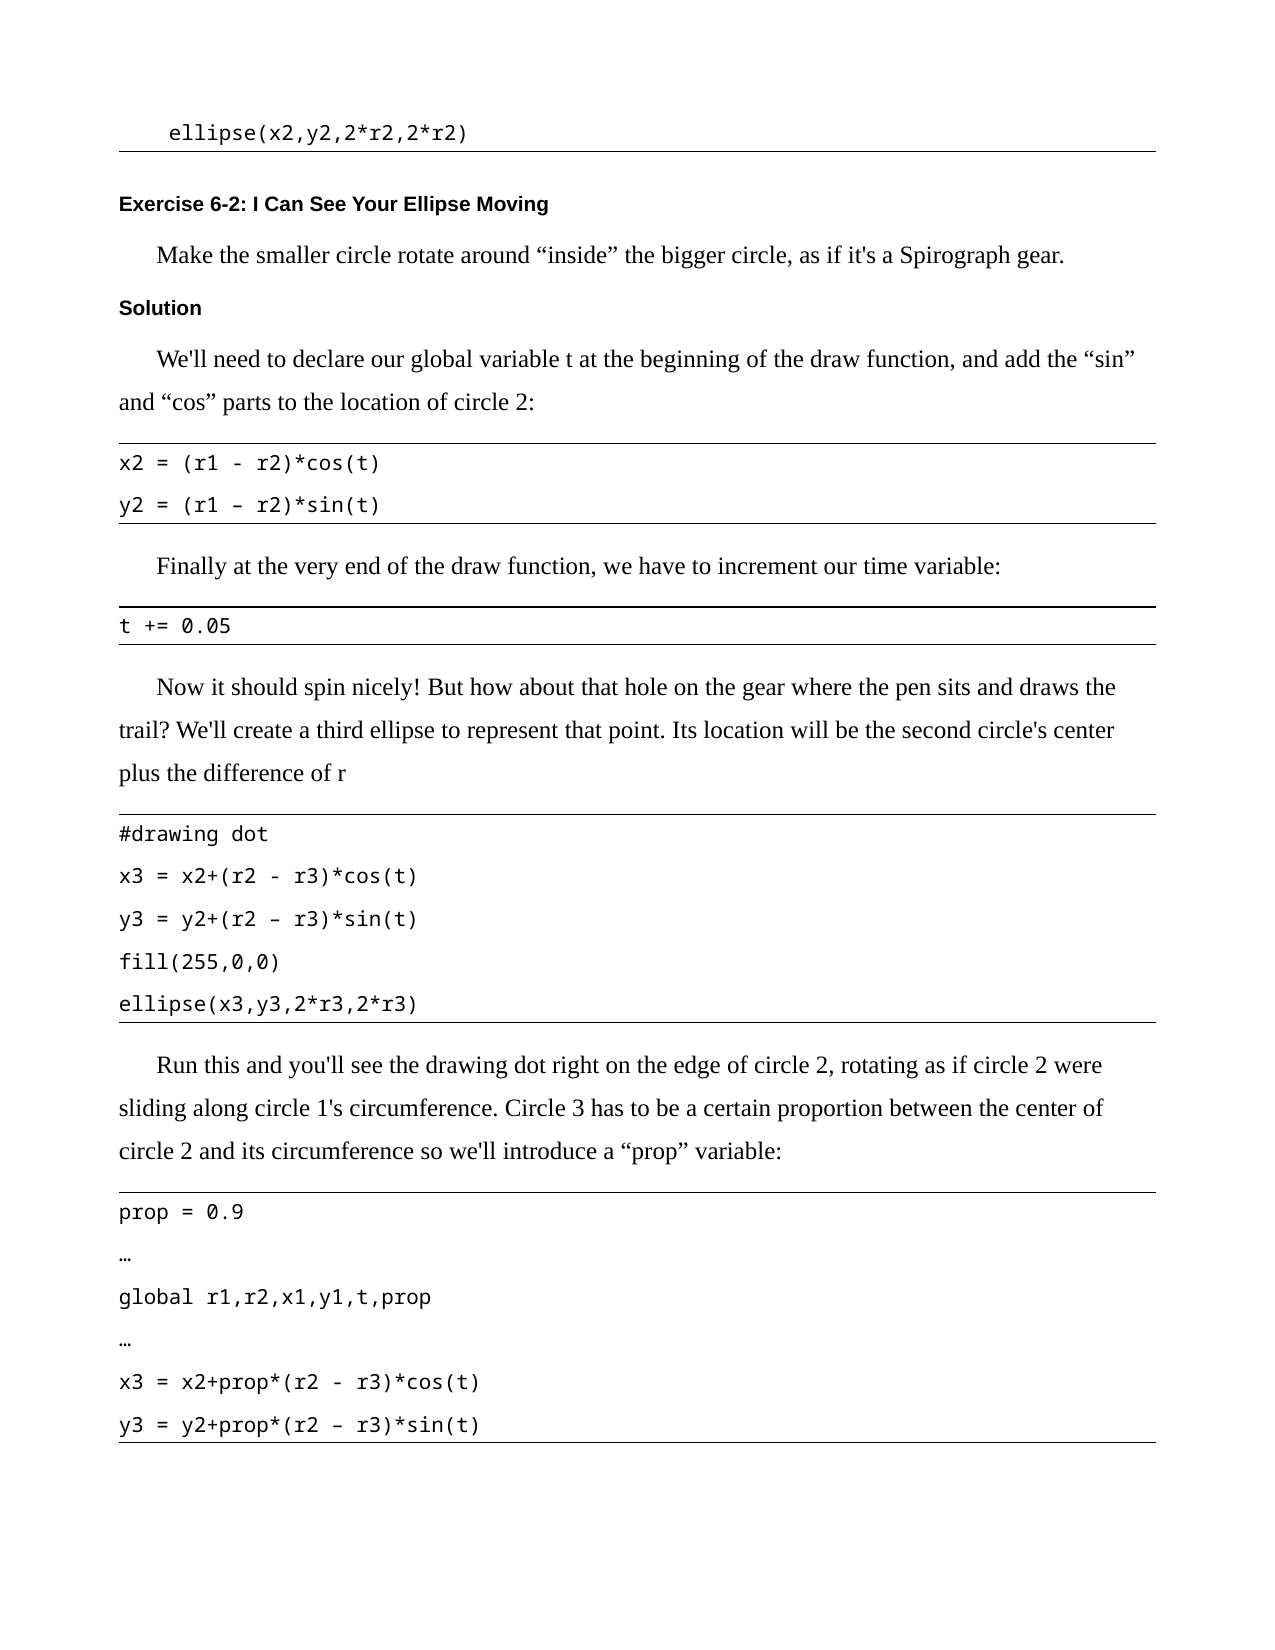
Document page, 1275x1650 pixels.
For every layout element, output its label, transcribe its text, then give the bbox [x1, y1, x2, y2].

text Run this and you'll see the drawing dot right on the edge of circle 2, rotating as if circle 2 were sliding along circle 1's circumference. Circle 3 has to be a certain proportion between the center of circle 2 and its circumference so we'll introduce a “prop” variable: [118, 1050, 1156, 1165]
text ellipse(x2,y2,2*r2,2*r2) [118, 118, 1156, 152]
text We'll need to declare our global variable t at the beginning of the draw function, and add the “sin” and “cos” parts to the location of circle 2: [118, 344, 1156, 416]
text y2 = (r1 – r2)*sin(t) [118, 490, 1156, 524]
text … [118, 1239, 1156, 1268]
text global r1,r2,x1,y1,t,prop [118, 1282, 1156, 1310]
text ellipse(x3,y3,2*r3,2*r3) [118, 989, 1156, 1023]
text t += 0.05 [118, 607, 1156, 645]
text Now it should spin nicely! But how about that hole on the gear where the pen sits and draws the trail? We'll create a third ellipse to represent that point. Its location will be the second circle's center plus the difference of r [118, 672, 1156, 787]
text prop = 0.9 [118, 1193, 1156, 1225]
text x3 = x2+(r2 - r3)*cos(t) [118, 862, 1156, 890]
text x2 = (r1 - r2)*cos(t) [118, 444, 1156, 476]
text y3 = y2+prop*(r2 – r3)*sin(t) [118, 1410, 1156, 1443]
text Make the smaller circle rotate around “inside” the bigger circle, as if it's a Spirograph gear. [118, 240, 1156, 268]
text Finally at the very end of the draw function, we have to increment our time variable: [118, 551, 1156, 579]
text #drawing dot [118, 815, 1156, 847]
text y3 = y2+(r2 – r3)*sin(t) [118, 904, 1156, 933]
text fill(255,0,0) [118, 947, 1156, 975]
text Solution [118, 295, 1156, 319]
text x3 = x2+prop*(r2 - r3)*cos(t) [118, 1367, 1156, 1396]
text … [118, 1324, 1156, 1353]
text Exercise 6-2: I Can See Your Ellipse Moving [118, 191, 1156, 215]
